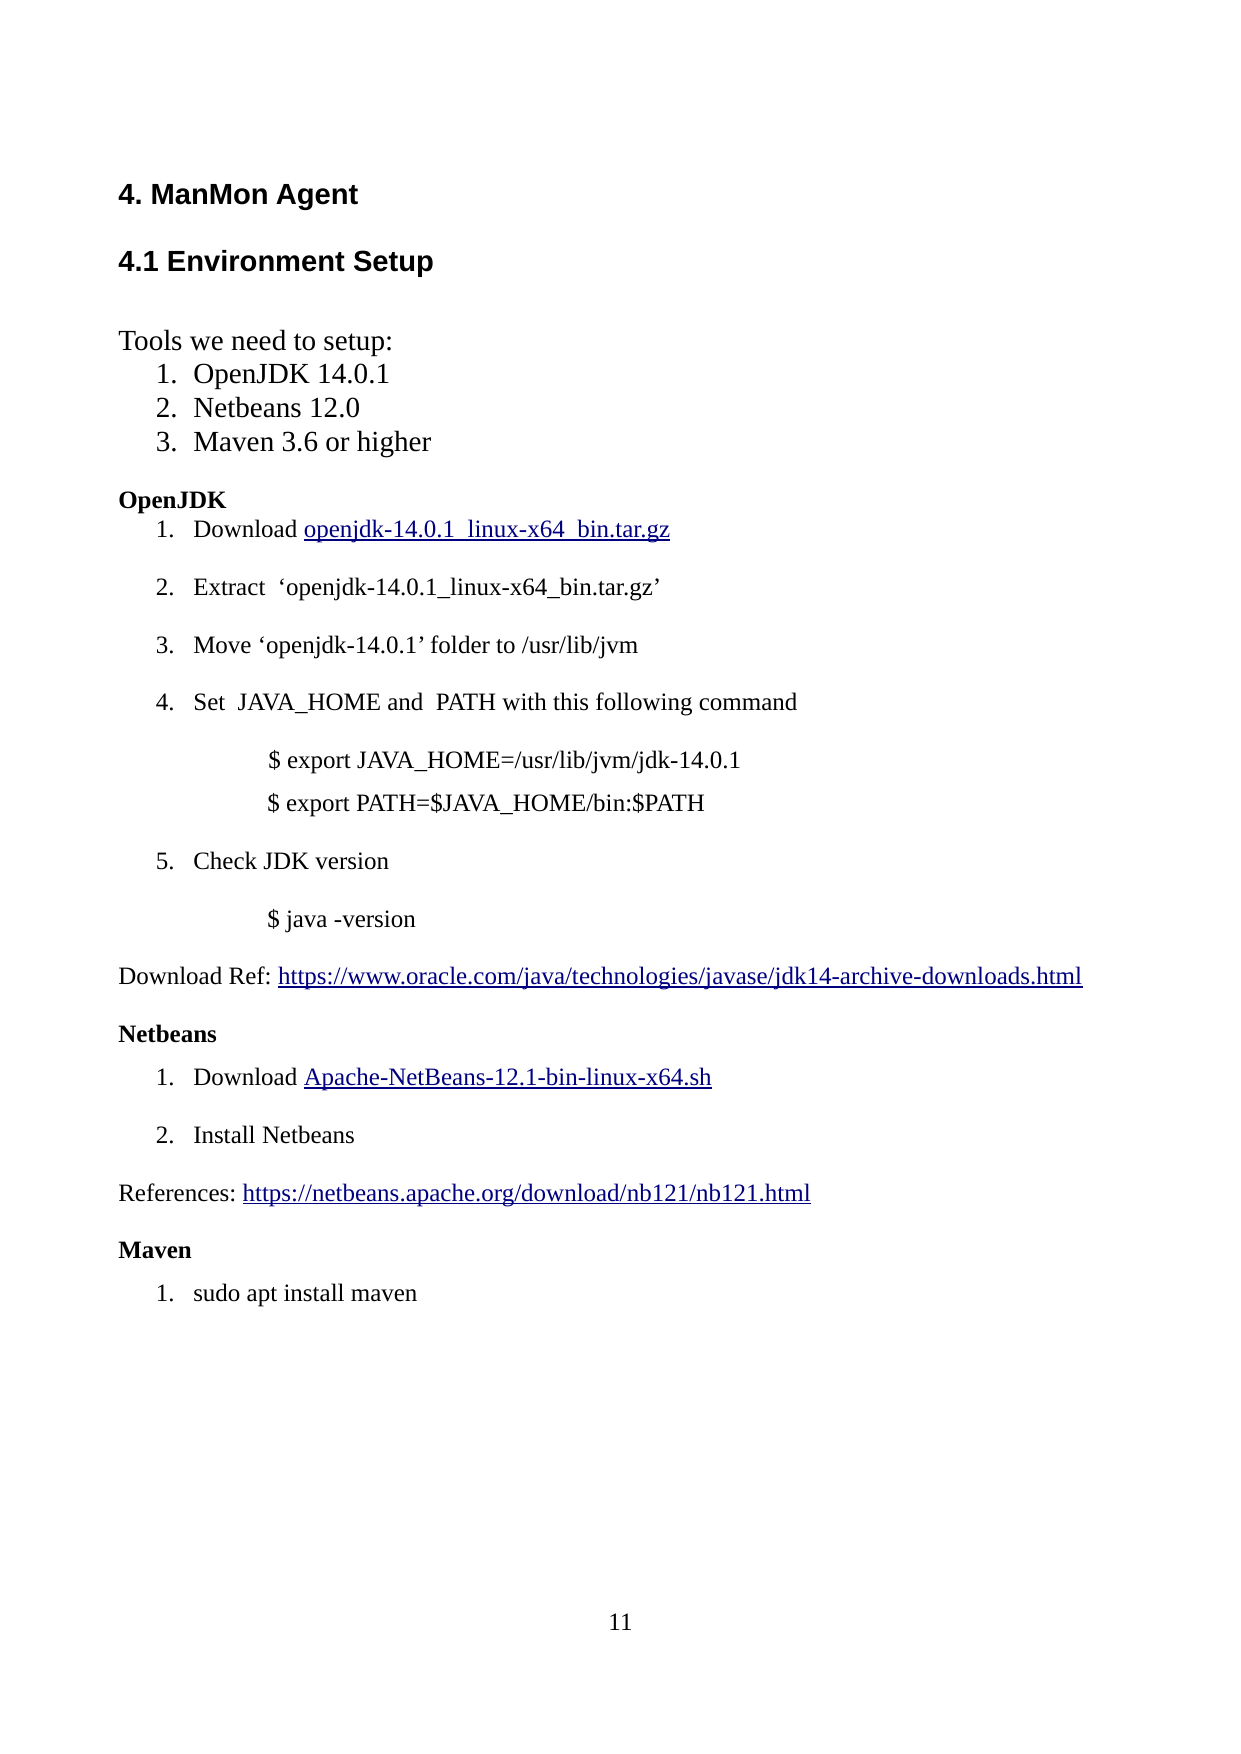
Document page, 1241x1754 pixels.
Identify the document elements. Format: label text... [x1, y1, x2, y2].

list $ export PATH=$JAVA_HOME/bin:$PATH [156, 788, 1122, 817]
text References: https://netbeans.apache.org/download/nb121/nb121.html [118, 1178, 1122, 1206]
list $ export JAVA_HOME=/usr/lib/jvm/jdk-14.0.1 [231, 745, 1122, 774]
list Set JAVA_HOME and PATH with this following command [156, 687, 1122, 716]
list Download Apache-NetBeans-12.1-bin-linux-x64.sh [156, 1062, 1122, 1091]
list Netbeans 12.0 [156, 390, 1122, 424]
list sudo apt install maven [156, 1278, 1122, 1307]
text Tools we need to setup: [118, 323, 1122, 357]
list Install Netbeans [156, 1120, 1122, 1149]
subtitle 4. ManMon Agent [118, 177, 1122, 210]
text OpenJDK [118, 486, 1122, 514]
list Maven 3.6 or higher [156, 424, 1122, 457]
subtitle 4.1 Environment Setup [118, 243, 1122, 277]
text Maven [118, 1235, 1122, 1264]
list Extract ‘openjdk-14.0.1_linux-x64_bin.tar.gz’ [156, 572, 1122, 601]
text Download Ref: https://www.oracle.com/java/technologies/javase/jdk14-archive-downloads.html [118, 961, 1122, 990]
text Netbeans [118, 1019, 1122, 1048]
list Download openjdk-14.0.1_linux-x64_bin.tar.gz [156, 514, 1122, 543]
list Move ‘openjdk-14.0.1’ folder to /usr/lib/jvm [156, 630, 1122, 658]
list $ java -version [156, 904, 1122, 932]
list OpenJDK 14.0.1 [156, 357, 1122, 390]
list Check JDK version [156, 846, 1122, 875]
